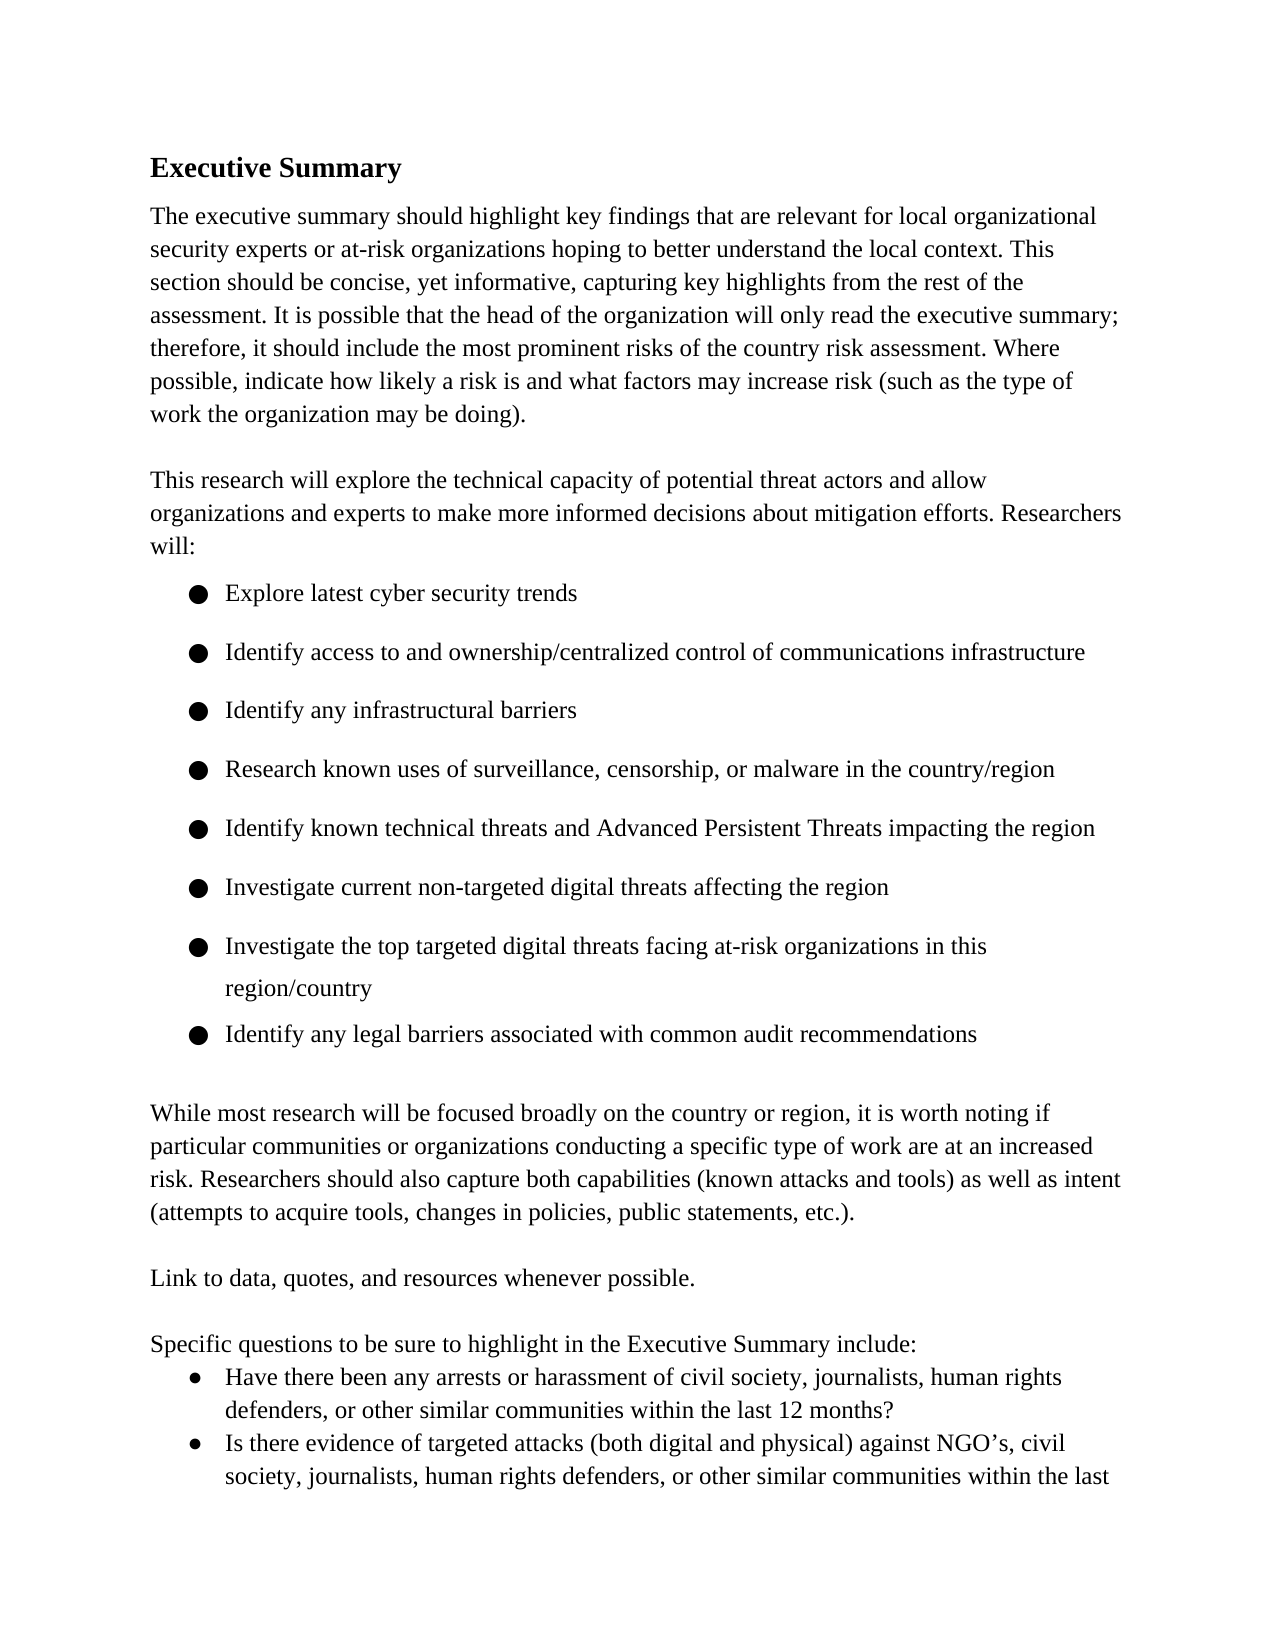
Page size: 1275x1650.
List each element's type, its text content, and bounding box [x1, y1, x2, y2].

list Research known uses of surveillance, censorship, or malware in the country/region [187, 741, 1125, 792]
list Have there been any arrests or harassment of civil society, journalists, human rights defenders, or other similar communities within the last 12 months? [187, 1362, 1125, 1424]
list Investigate the top targeted digital threats facing at-risk organizations in this region/country [187, 917, 1125, 1002]
list Identify known technical threats and Advanced Persistent Threats impacting the region [187, 800, 1125, 851]
list Is there evidence of targeted attacks (both digital and physical) against NGO’s, civil society, journalists, human rights defenders, or other similar communities within the last [187, 1428, 1125, 1490]
text Specific questions to be sure to highlight in the Executive Summary include: [150, 1329, 1125, 1358]
list Investigate current non-targeted digital threats affecting the region [187, 858, 1125, 910]
text The executive summary should highlight key findings that are relevant for local organizational security experts or at-risk organizations hoping to better understand the local context. This section should be concise, yet informative, capturing key highlights from the rest of the assessment. It is possible that the head of the organization will only read the executive summary; therefore, it should include the most prominent risks of the country risk assessment. Where possible, indicate how likely a risk is and what factors may increase risk (such as the type of work the organization may be doing). [150, 201, 1125, 428]
text This research will explore the technical capacity of potential threat actors and allow organizations and experts to make more informed decisions about mitigation efforts. Researchers will: [150, 465, 1125, 560]
text Link to data, quotes, and resources whenever possible. [150, 1263, 1125, 1292]
list Explore latest cyber security trends [187, 564, 1125, 616]
list Identify access to and ownership/centralized control of communications infrastructure [187, 623, 1125, 674]
subtitle Executive Summary [150, 150, 1125, 183]
list Identify any infrastructural barriers [187, 682, 1125, 733]
list Identify any legal barriers associated with common audit recommendations [187, 1006, 1125, 1057]
text While most research will be focused broadly on the country or region, it is worth noting if particular communities or organizations conducting a specific type of work are at an increased risk. Researchers should also capture both capabilities (known attacks and tools) as well as intent (attempts to acquire tools, changes in policies, public statements, etc.). [150, 1098, 1125, 1226]
